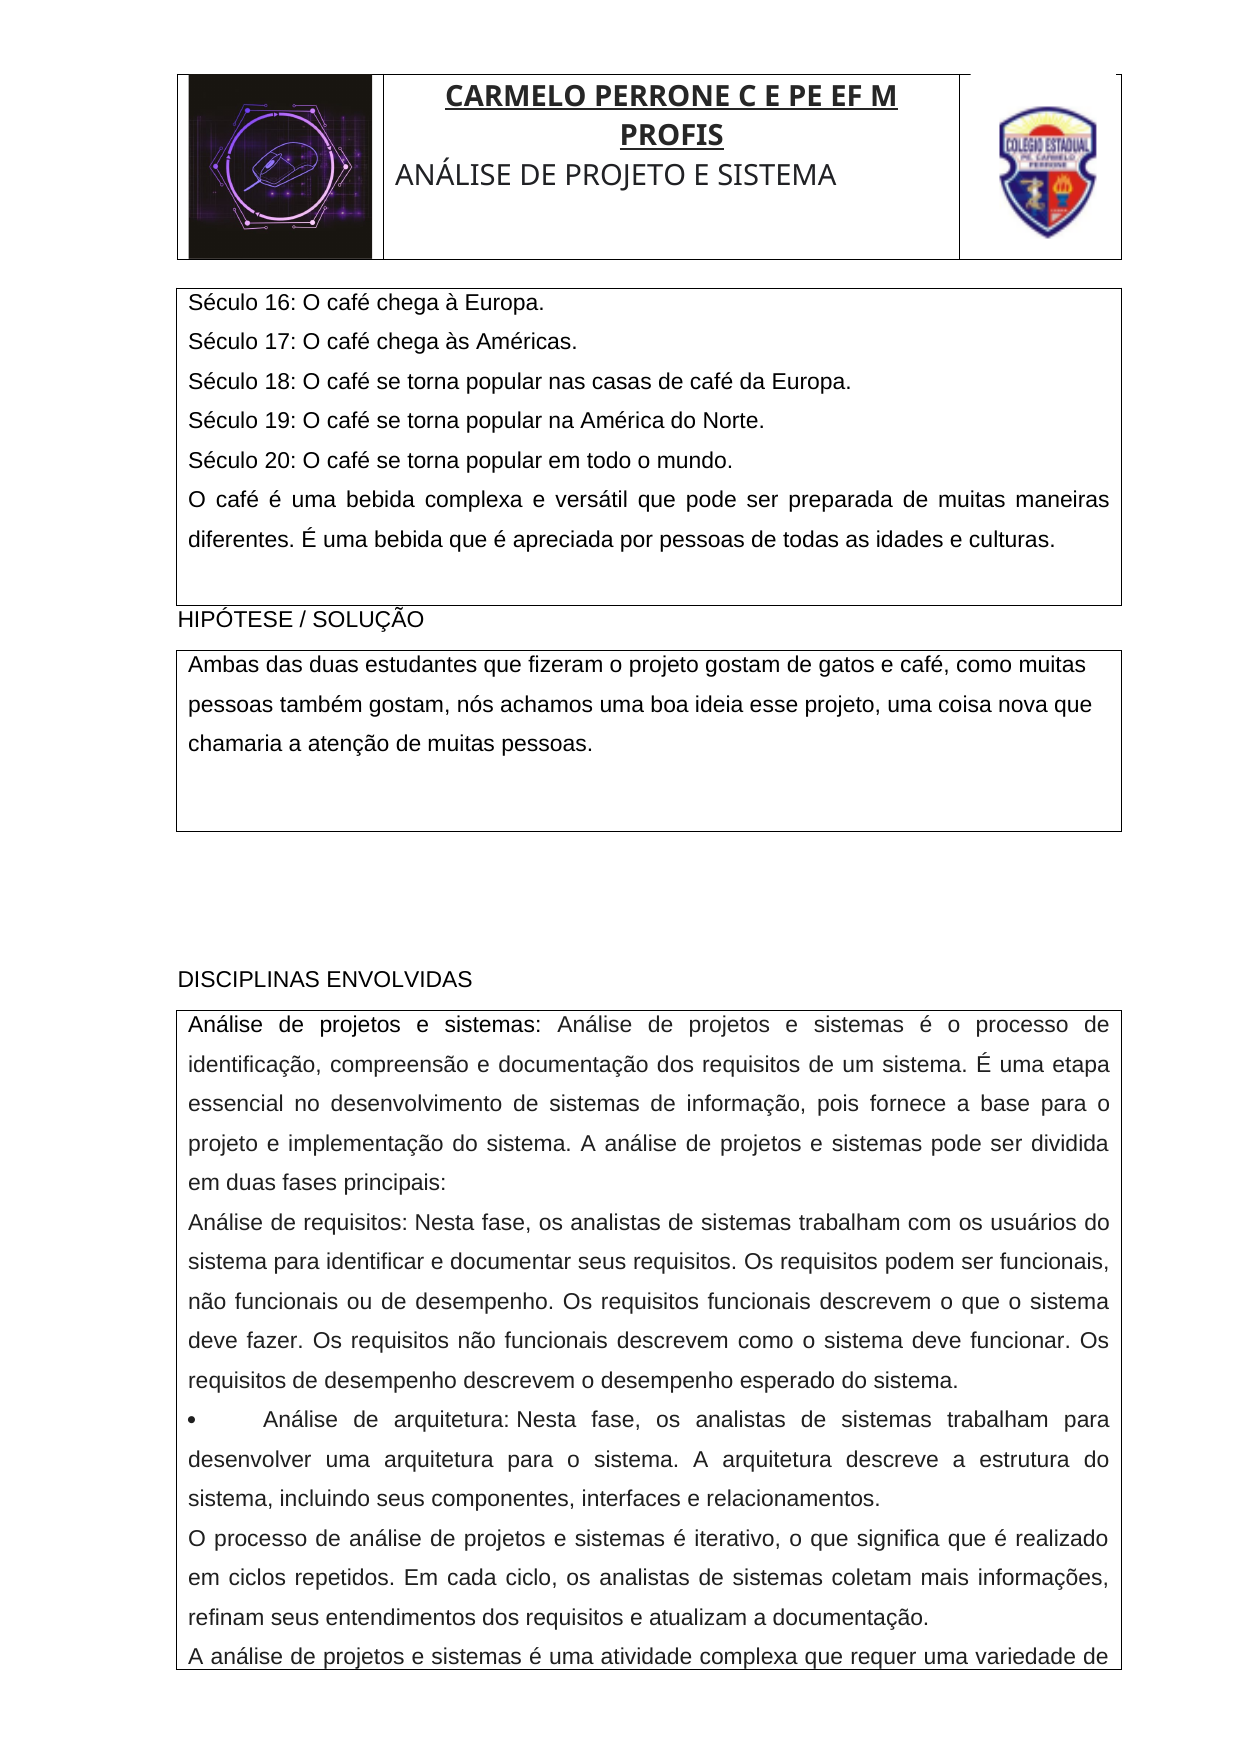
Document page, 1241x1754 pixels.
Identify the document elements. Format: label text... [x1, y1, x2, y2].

table_header Ambas das duas estudantes que fizeram o projeto gostam de gatos e café, como muitas pessoas também gostam, nós achamos uma boa ideia esse projeto, uma coisa nova que chamaria a atenção de muitas pessoas. [177, 651, 1121, 831]
text HIPÓTESE / SOLUÇÃO [177, 606, 1122, 632]
text DISCIPLINAS ENVOLVIDAS [177, 966, 1004, 992]
table_header Século 16: O café chega à Europa. Século 17: O café chega às Américas. Século 18: O café se torna popular nas casas de café da Europa. Século 19: O café se torna popular na América do Norte. Século 20: O café se torna popular em todo o mundo. O café é uma bebida complexa e versátil que pode ser preparada de muitas maneiras diferentes. É uma bebida que é apreciada por pessoas de todas as idades e culturas. [177, 289, 1121, 604]
